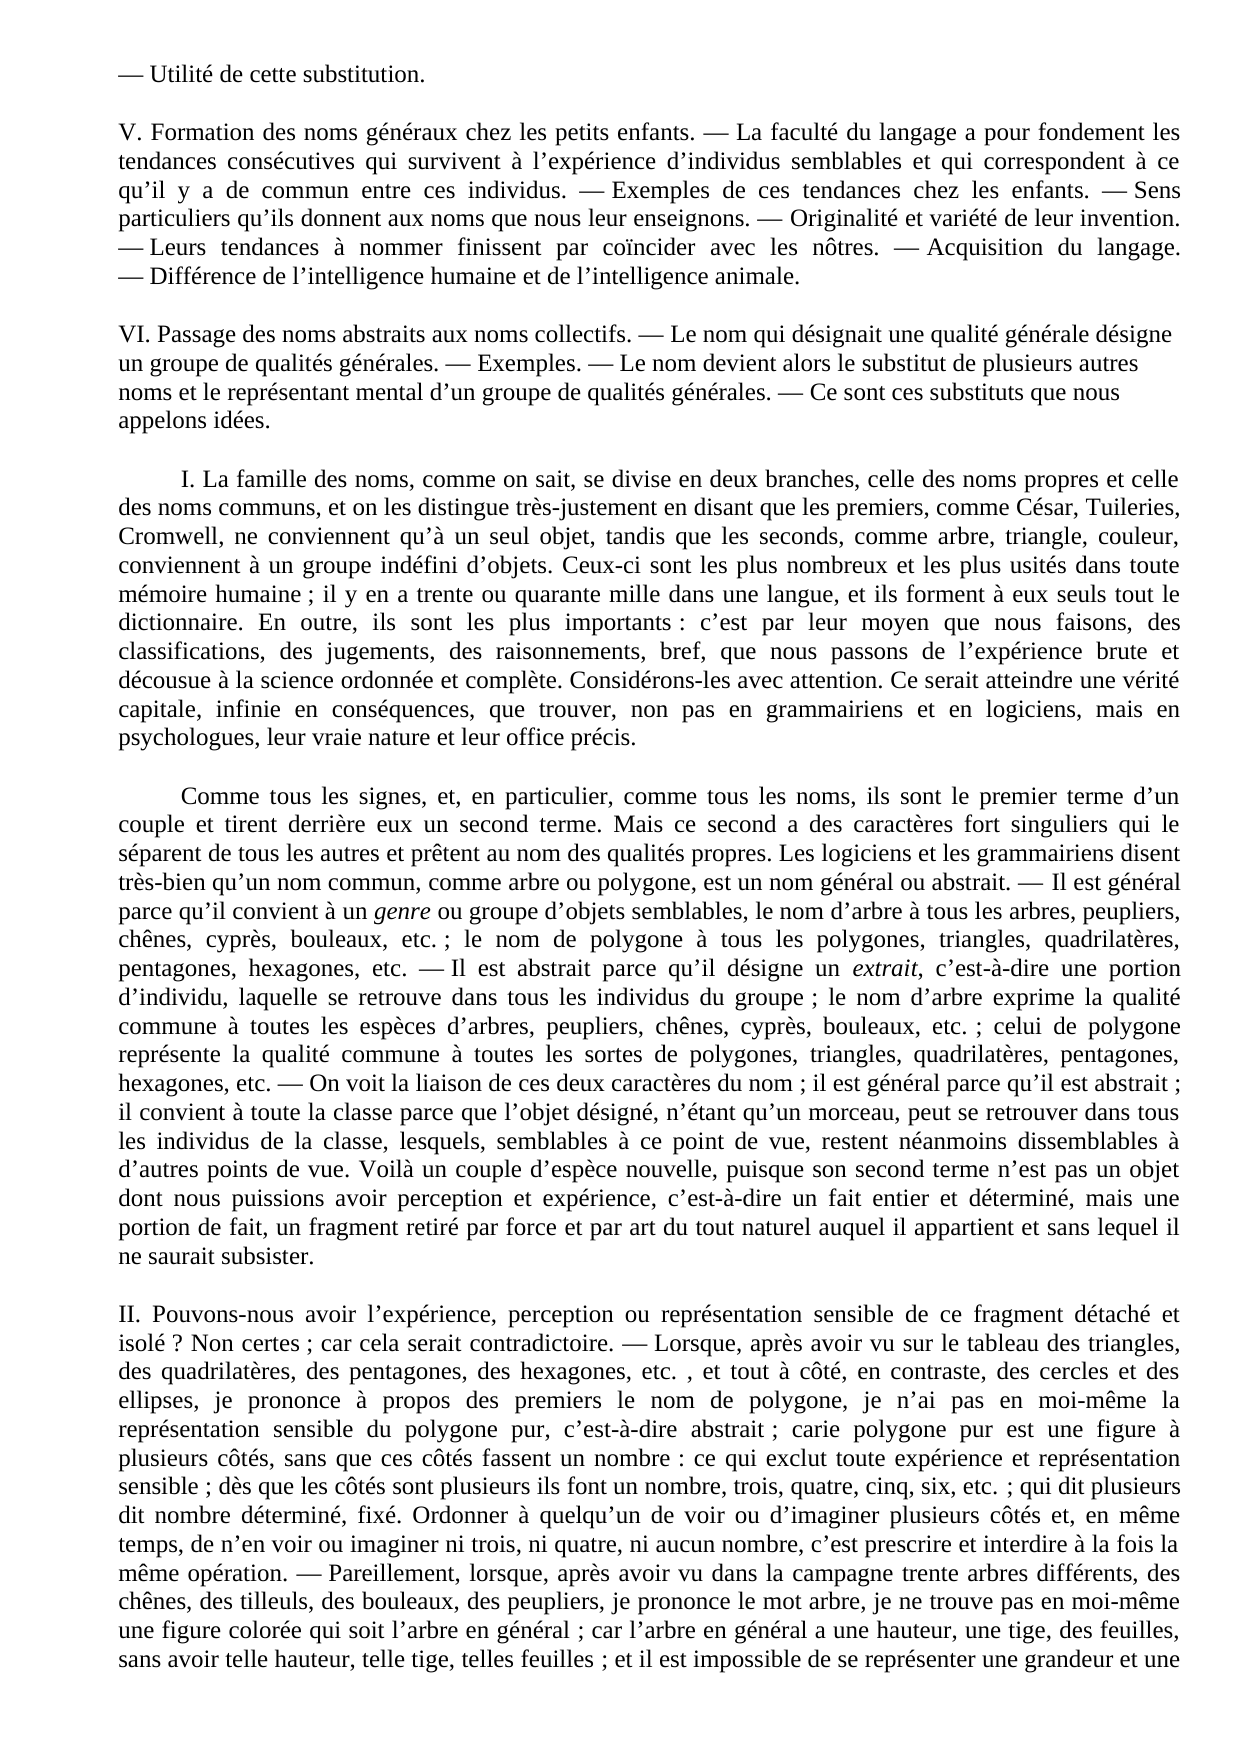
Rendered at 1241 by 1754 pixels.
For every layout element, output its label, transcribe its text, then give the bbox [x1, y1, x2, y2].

text Comme tous les signes, et, en particulier, comme tous les noms, ils sont le premier terme d’un couple et tirent derrière eux un second terme. Mais ce second a des caractères fort singuliers qui le séparent de tous les autres et prêtent au nom des qualités propres. Les logiciens et les grammairiens disent très-bien qu’un nom commun, comme arbre ou polygone, est un nom général ou abstrait. — Il est général parce qu’il convient à un genre ou groupe d’objets semblables, le nom d’arbre à tous les arbres, peupliers, chênes, cyprès, bouleaux, etc. ; le nom de polygone à tous les polygones, triangles, quadrilatères, pentagones, hexagones, etc. — Il est abstrait parce qu’il désigne un extrait, c’est-à-dire une portion d’individu, laquelle se retrouve dans tous les individus du groupe ; le nom d’arbre exprime la qualité commune à toutes les espèces d’arbres, peupliers, chênes, cyprès, bouleaux, etc. ; celui de polygone représente la qualité commune à toutes les sortes de polygones, triangles, quadrilatères, pentagones, hexagones, etc. — On voit la liaison de ces deux caractères du nom ; il est général parce qu’il est abstrait ; il convient à toute la classe parce que l’objet désigné, n’étant qu’un morceau, peut se retrouver dans tous les individus de la classe, lesquels, semblables à ce point de vue, restent néanmoins dissemblables à d’autres points de vue. Voilà un couple d’espèce nouvelle, puisque son second terme n’est pas un objet dont nous puissions avoir perception et expérience, c’est-à-dire un fait entier et déterminé, mais une portion de fait, un fragment retiré par force et par art du tout naturel auquel il appartient et sans lequel il ne saurait subsister. [118, 781, 1181, 1269]
text — Utilité de cette substitution. [118, 59, 1181, 88]
text VI. Passage des noms abstraits aux noms collectifs. — Le nom qui désignait une qualité générale désigne un groupe de qualités générales. — Exemples. — Le nom devient alors le substitut de plusieurs autres noms et le représentant mental d’un groupe de qualités générales. — Ce sont ces substituts que nous appelons idées. [118, 319, 1181, 434]
text V. Formation des noms généraux chez les petits enfants. — La faculté du langage a pour fondement les tendances consécutives qui survivent à l’expérience d’individus semblables et qui correspondent à ce qu’il y a de commun entre ces individus. — Exemples de ces tendances chez les enfants. — Sens particuliers qu’ils donnent aux noms que nous leur enseignons. — Originalité et variété de leur invention. — Leurs tendances à nommer finissent par coïncider avec les nôtres. — Acquisition du langage. — Différence de l’intelligence humaine et de l’intelligence animale. [118, 117, 1181, 290]
text I. La famille des noms, comme on sait, se divise en deux branches, celle des noms propres et celle des noms communs, et on les distingue très-justement en disant que les premiers, comme César, Tuileries, Cromwell, ne conviennent qu’à un seul objet, tandis que les seconds, comme arbre, triangle, couleur, conviennent à un groupe indéfini d’objets. Ceux-ci sont les plus nombreux et les plus usités dans toute mémoire humaine ; il y en a trente ou quarante mille dans une langue, et ils forment à eux seuls tout le dictionnaire. En outre, ils sont les plus importants : c’est par leur moyen que nous faisons, des classifications, des jugements, des raisonnements, bref, que nous passons de l’expérience brute et décousue à la science ordonnée et complète. Considérons-les avec attention. Ce serait atteindre une vérité capitale, infinie en conséquences, que trouver, non pas en grammairiens et en logiciens, mais en psychologues, leur vraie nature et leur office précis. [118, 464, 1181, 751]
text II. Pouvons-nous avoir l’expérience, perception ou représentation sensible de ce fragment détaché et isolé ? Non certes ; car cela serait contradictoire. — Lorsque, après avoir vu sur le tableau des triangles, des quadrilatères, des pentagones, des hexagones, etc. , et tout à côté, en contraste, des cercles et des ellipses, je prononce à propos des premiers le nom de polygone, je n’ai pas en moi-même la représentation sensible du polygone pur, c’est-à-dire abstrait ; carie polygone pur est une figure à plusieurs côtés, sans que ces côtés fassent un nombre : ce qui exclut toute expérience et représentation sensible ; dès que les côtés sont plusieurs ils font un nombre, trois, quatre, cinq, six, etc. ; qui dit plusieurs dit nombre déterminé, fixé. Ordonner à quelqu’un de voir ou d’imaginer plusieurs côtés et, en même temps, de n’en voir ou imaginer ni trois, ni quatre, ni aucun nombre, c’est prescrire et interdire à la fois la même opération. — Pareillement, lorsque, après avoir vu dans la campagne trente arbres différents, des chênes, des tilleuls, des bouleaux, des peupliers, je prononce le mot arbre, je ne trouve pas en moi-même une figure colorée qui soit l’arbre en général ; car l’arbre en général a une hauteur, une tige, des feuilles, sans avoir telle hauteur, telle tige, telles feuilles ; et il est impossible de se représenter une grandeur et une [118, 1299, 1181, 1673]
